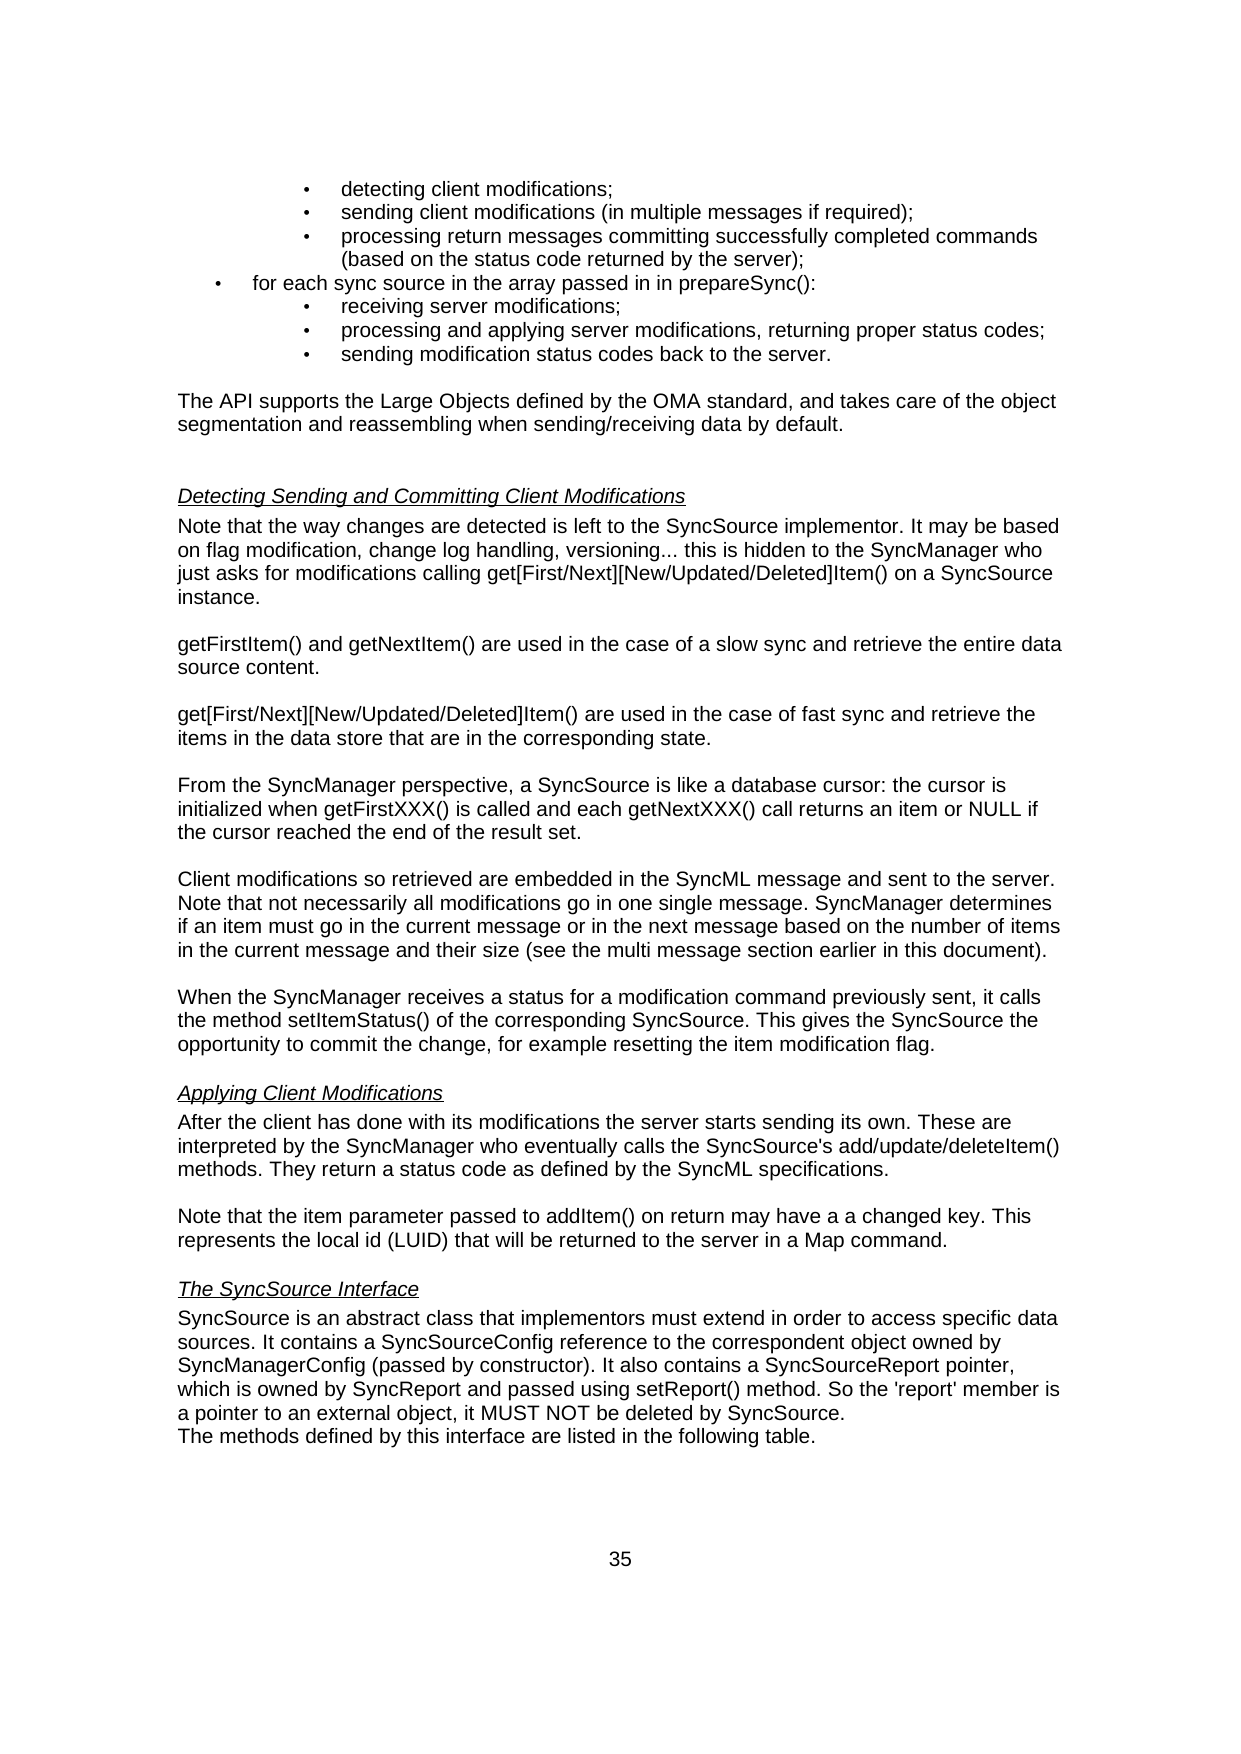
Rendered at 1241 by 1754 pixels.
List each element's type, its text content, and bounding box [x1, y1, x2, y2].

text When the SyncManager receives a status for a modification command previously sent, it calls the method setItemStatus() of the corresponding SyncSource. This gives the SyncSource the opportunity to commit the change, for example resetting the item modification flag. [177, 985, 1063, 1056]
list sending modification status codes back to the server. [303, 342, 1063, 366]
text Note that the item parameter passed to addItem() on return may have a a changed key. This represents the local id (LUID) that will be returned to the server in a Map command. [177, 1205, 1063, 1252]
list for each sync source in the array passed in in prepareSync(): [215, 271, 1063, 295]
list processing and applying server modifications, returning proper status codes; [303, 318, 1063, 342]
subtitle Applying Client Modifications [177, 1081, 1063, 1104]
list processing return messages committing successfully completed commands (based on the status code returned by the server); [303, 224, 1063, 271]
list detecting client modifications; [303, 177, 1063, 201]
text get[First/Next][New/Updated/Deleted]Item() are used in the case of fast sync and retrieve the items in the data store that are in the corresponding state. [177, 703, 1063, 750]
list sending client modifications (in multiple messages if required); [303, 201, 1063, 224]
subtitle The SyncSource Interface [177, 1277, 1063, 1301]
text After the client has done with its modifications the server starts sending its own. These are interpreted by the SyncManager who eventually calls the SyncSource's add/update/deleteItem() methods. They return a status code as defined by the SyncML specifications. [177, 1111, 1063, 1181]
text Client modifications so retrieved are embedded in the SyncML message and sent to the server. Note that not necessarily all modifications go in one single message. SyncManager determines if an item must go in the current message or in the next message based on the number of items in the current message and their size (see the multi message section earlier in this document). [177, 868, 1063, 962]
text The methods defined by this interface are listed in the following table. [177, 1424, 1063, 1448]
text From the SyncManager perspective, a SyncSource is like a database cursor: the cursor is initialized when getFirstXXX() is called and each getNextXXX() call returns an item or NULL if the cursor reached the end of the result set. [177, 773, 1063, 844]
list receiving server modifications; [303, 295, 1063, 318]
subtitle Detecting Sending and Committing Client Modifications [177, 485, 1063, 508]
text The API supports the Large Objects defined by the OMA standard, and takes care of the object segmentation and reassembling when sending/receiving data by default. [177, 389, 1063, 436]
text getFirstItem() and getNextItem() are used in the case of a slow sync and retrieve the entire data source content. [177, 632, 1063, 679]
text Note that the way changes are detected is left to the SyncSource implementor. It may be based on flag modification, change log handling, versioning... this is hidden to the SyncManager who just asks for modifications calling get[First/Next][New/Updated/Deleted]Item() on a SyncSource instance. [177, 514, 1063, 609]
text SyncSource is an abstract class that implementors must extend in order to access specific data sources. It contains a SyncSourceConfig reference to the correspondent object owned by SyncManagerConfig (passed by constructor). It also contains a SyncSourceReport pointer, which is owned by SyncReport and passed using setReport() method. So the 'report' member is a pointer to an external object, it MUST NOT be deleted by SyncSource. [177, 1307, 1063, 1424]
